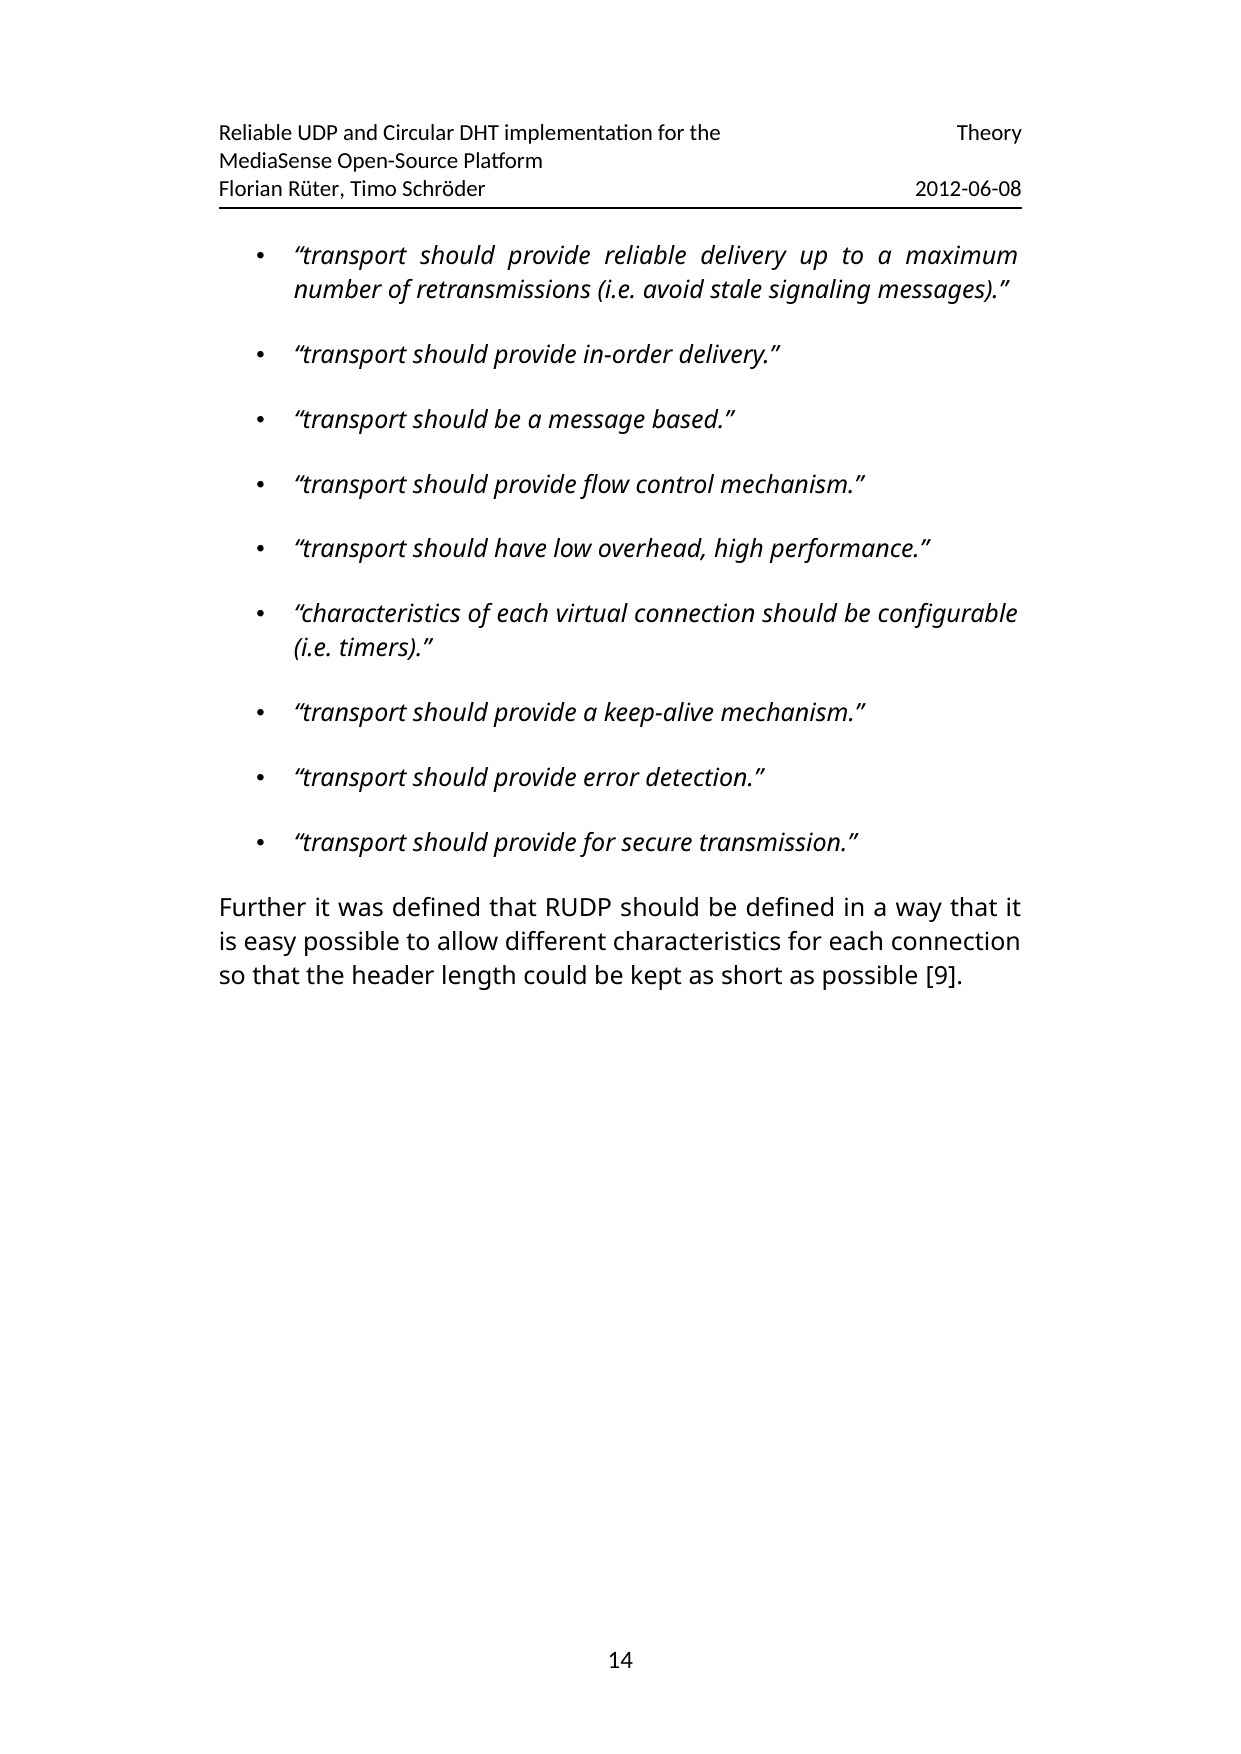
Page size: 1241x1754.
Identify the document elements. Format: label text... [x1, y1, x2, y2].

list “characteristics of each virtual connection should be configurable (i.e. timers).” [256, 596, 1022, 664]
list “transport should provide for secure transmission.” [256, 824, 1022, 858]
list “transport should provide in-order delivery.” [256, 337, 1022, 371]
text Further it was defined that RUDP should be defined in a way that it is easy possible to allow different characteristics for each connection so that the header length could be kept as short as possible [9]. [218, 889, 1022, 991]
list “transport should provide flow control mechanism.” [256, 466, 1022, 500]
list “transport should have low overhead, high performance.” [256, 531, 1022, 565]
list “transport should provide error detection.” [256, 759, 1022, 794]
list “transport should provide reliable delivery up to a maximum number of retransmissions (i.e. avoid stale signaling messages).” [256, 238, 1022, 306]
list “transport should provide a keep-alive mechanism.” [256, 695, 1022, 729]
list “transport should be a message based.” [256, 402, 1022, 436]
